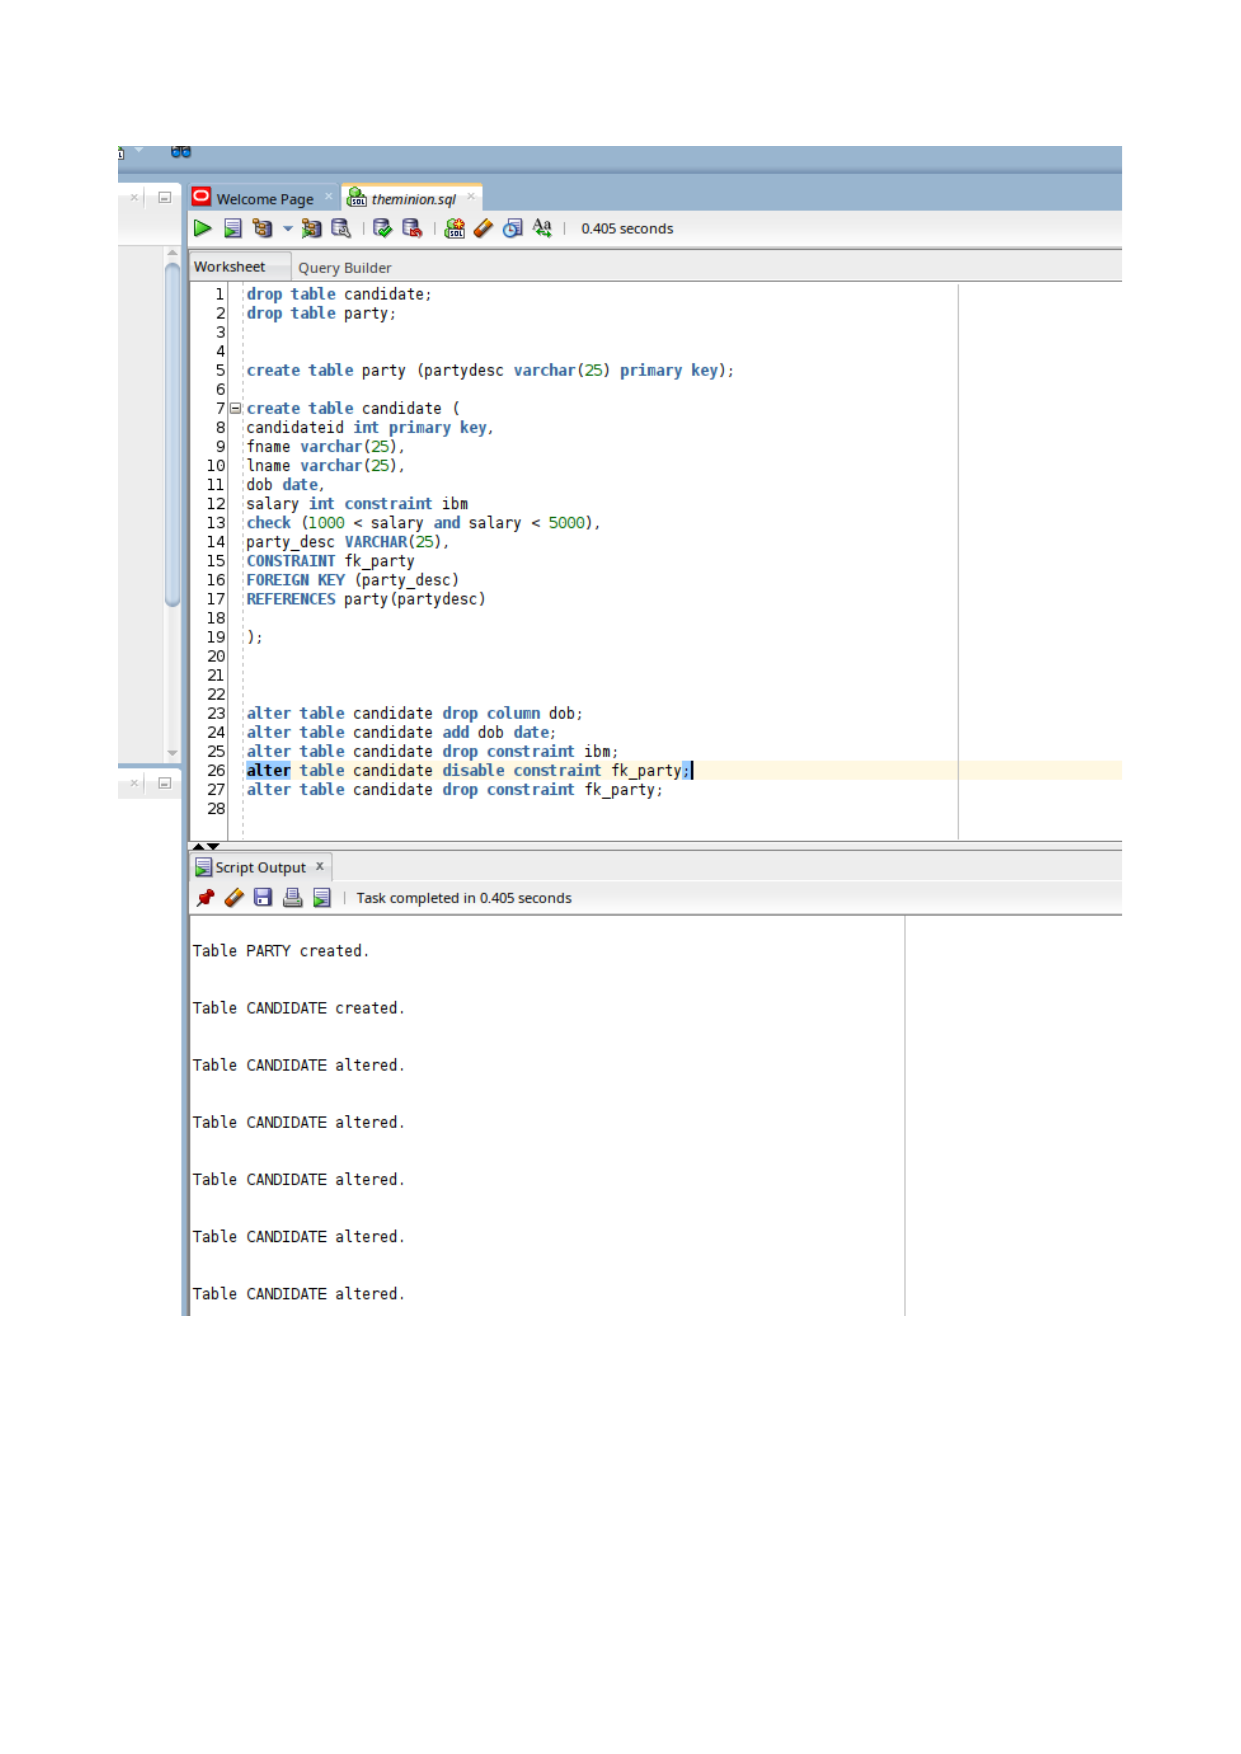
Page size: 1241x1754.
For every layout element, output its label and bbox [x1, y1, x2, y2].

picture [118, 146, 1123, 1316]
